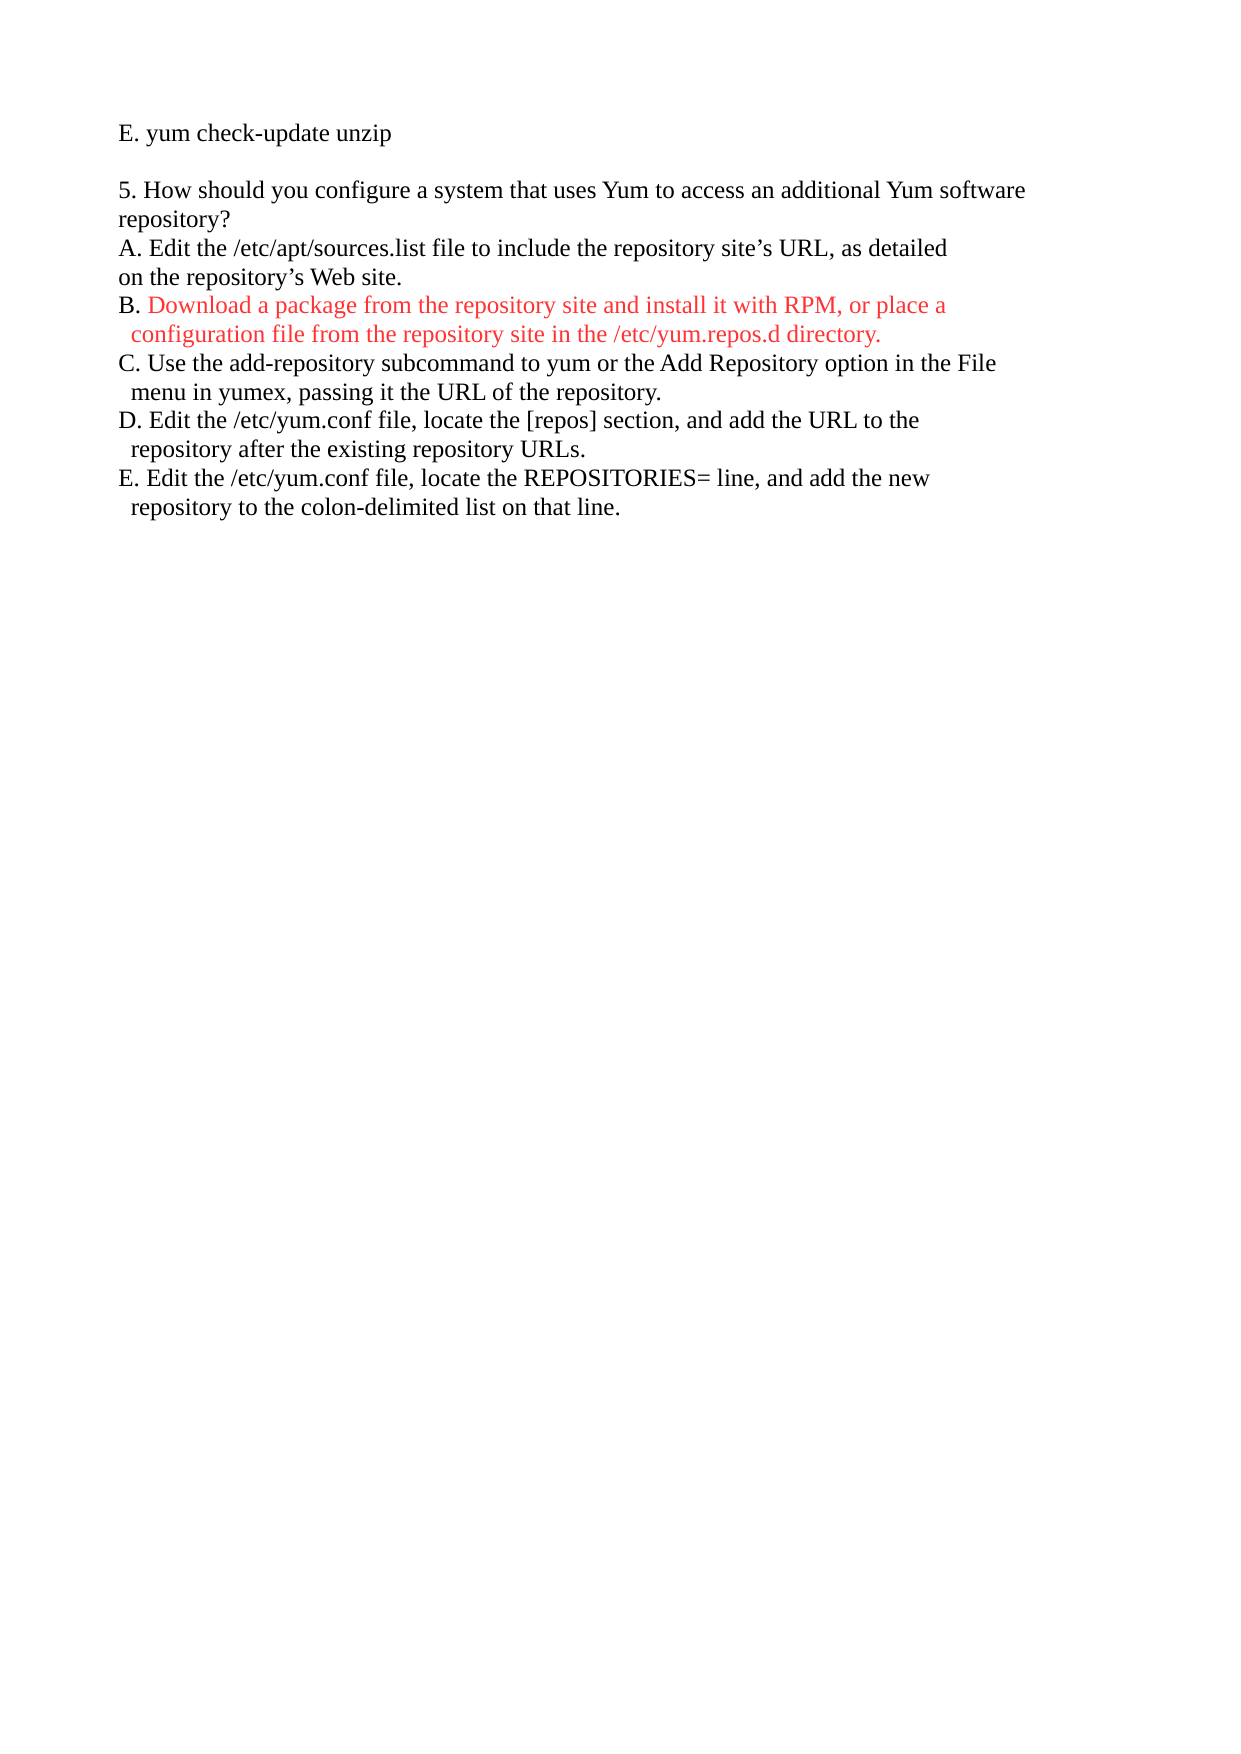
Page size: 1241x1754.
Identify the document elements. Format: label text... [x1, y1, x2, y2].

text menu in yumex, passing it the URL of the repository. [118, 377, 1122, 406]
text E. Edit the /etc/yum.conf file, locate the REPOSITORIES= line, and add the new [118, 463, 1122, 492]
text repository? [118, 204, 1122, 233]
text D. Edit the /etc/yum.conf file, locate the [repos] section, and add the URL to the [118, 406, 1122, 434]
text repository after the existing repository URLs. [118, 434, 1122, 463]
text B. Download a package from the repository site and install it with RPM, or place a [118, 291, 1122, 319]
text C. Use the add-repository subcommand to yum or the Add Repository option in the File [118, 348, 1122, 377]
text E. yum check-update unzip 5. How should you configure a system that uses Yum to access an additional Yum software [118, 118, 1122, 204]
text A. Edit the /etc/apt/sources.list file to include the repository site’s URL, as detailed [118, 233, 1122, 262]
text on the repository’s Web site. [118, 262, 1122, 291]
text repository to the colon-delimited list on that line. [118, 492, 1122, 521]
text configuration file from the repository site in the /etc/yum.repos.d directory. [118, 319, 1122, 348]
